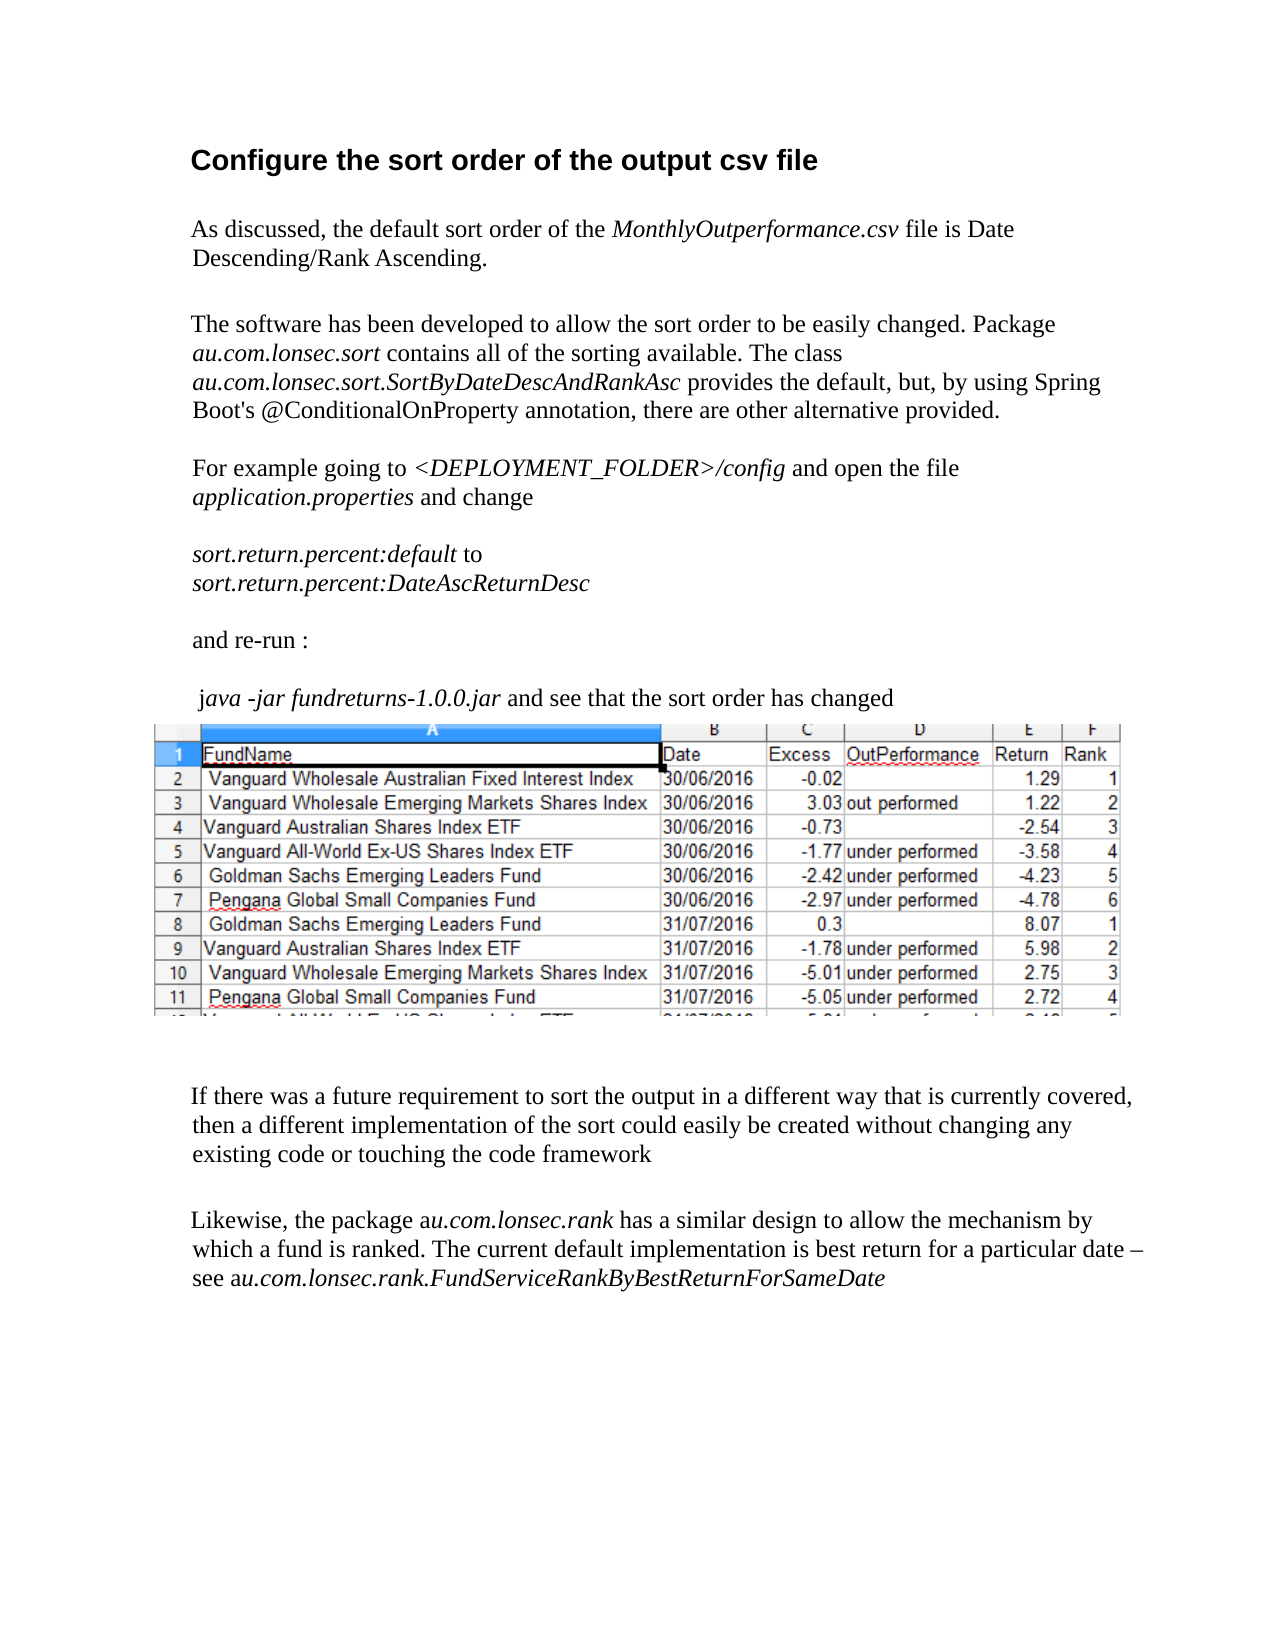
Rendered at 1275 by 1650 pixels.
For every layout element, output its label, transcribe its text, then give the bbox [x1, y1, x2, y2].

subtitle The software has been developed to allow the sort order to be easily changed. Package au.com.lonsec.sort contains all of the sorting available. The class au.com.lonsec.sort.SortByDateDescAndRankAsc provides the default, but, by using Spring Boot's @ConditionalOnProperty annotation, there are other alternative provided. For example going to <DEPLOYMENT_FOLDER>/config and open the file application.properties and change sort.return.percent:default to sort.return.percent:DateAscReturnDesc and re-run : java -jar fundreturns-1.0.0.jar and see that the sort order has changed [190, 309, 1157, 712]
subtitle As discussed, the default sort order of the MonthlyOutperformance.csv file is Date Descending/Rank Ascending. [190, 214, 1157, 272]
subtitle If there was a future requirement to sort the output in a different way that is currently covered, then a different implementation of the sort could easily be created without changing any existing code or touching the code framework [190, 1081, 1157, 1168]
subtitle Likewise, the package au.com.lonsec.rank has a similar design to allow the mechanism by which a fund is ranked. The current default implementation is best return for a particular date – see au.com.lonsec.rank.FundServiceRankByBestReturnForSameDate [190, 1205, 1157, 1291]
subtitle Configure the sort order of the output csv file [190, 143, 1157, 177]
